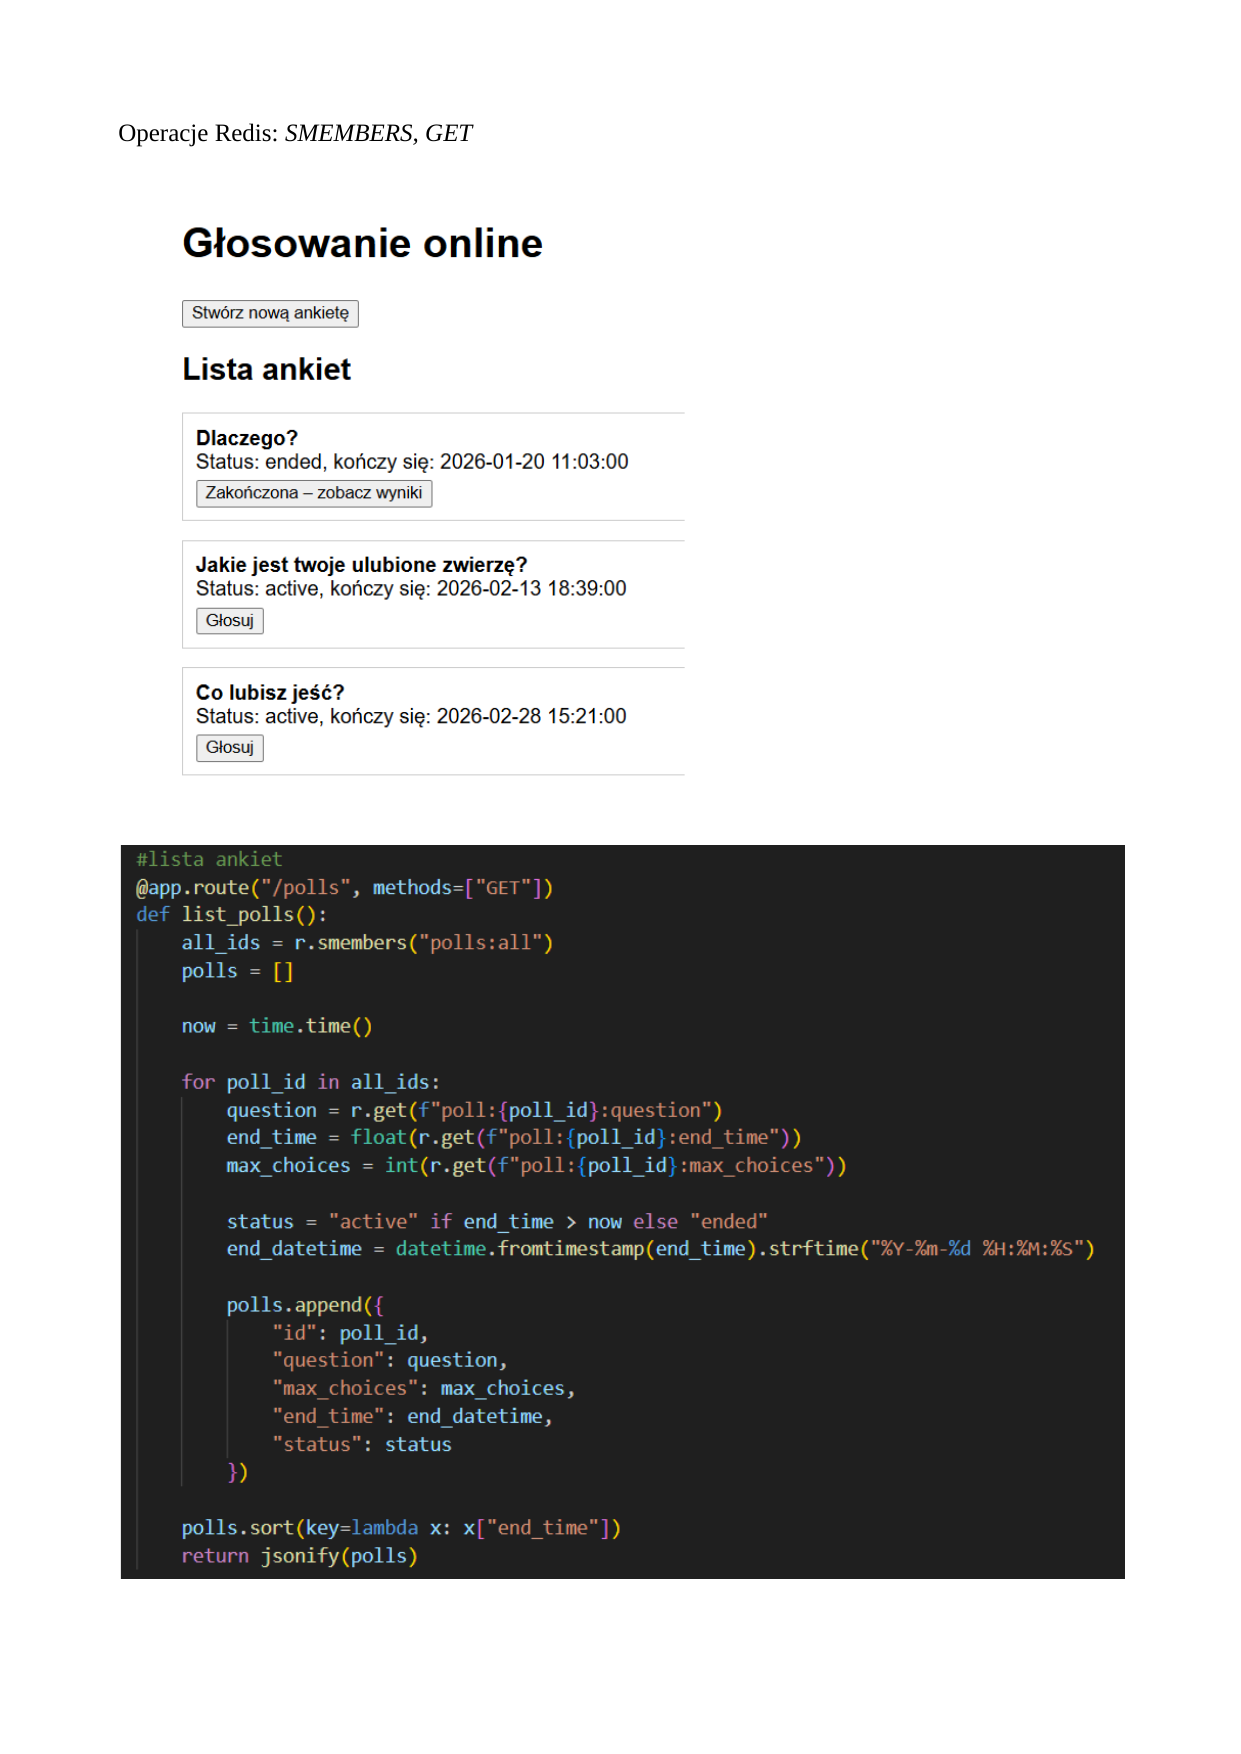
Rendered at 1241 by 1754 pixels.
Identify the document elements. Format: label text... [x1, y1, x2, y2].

text Operacje Redis: SMEMBERS, GET [118, 118, 1122, 147]
picture [120, 845, 1125, 1579]
picture [180, 205, 685, 803]
